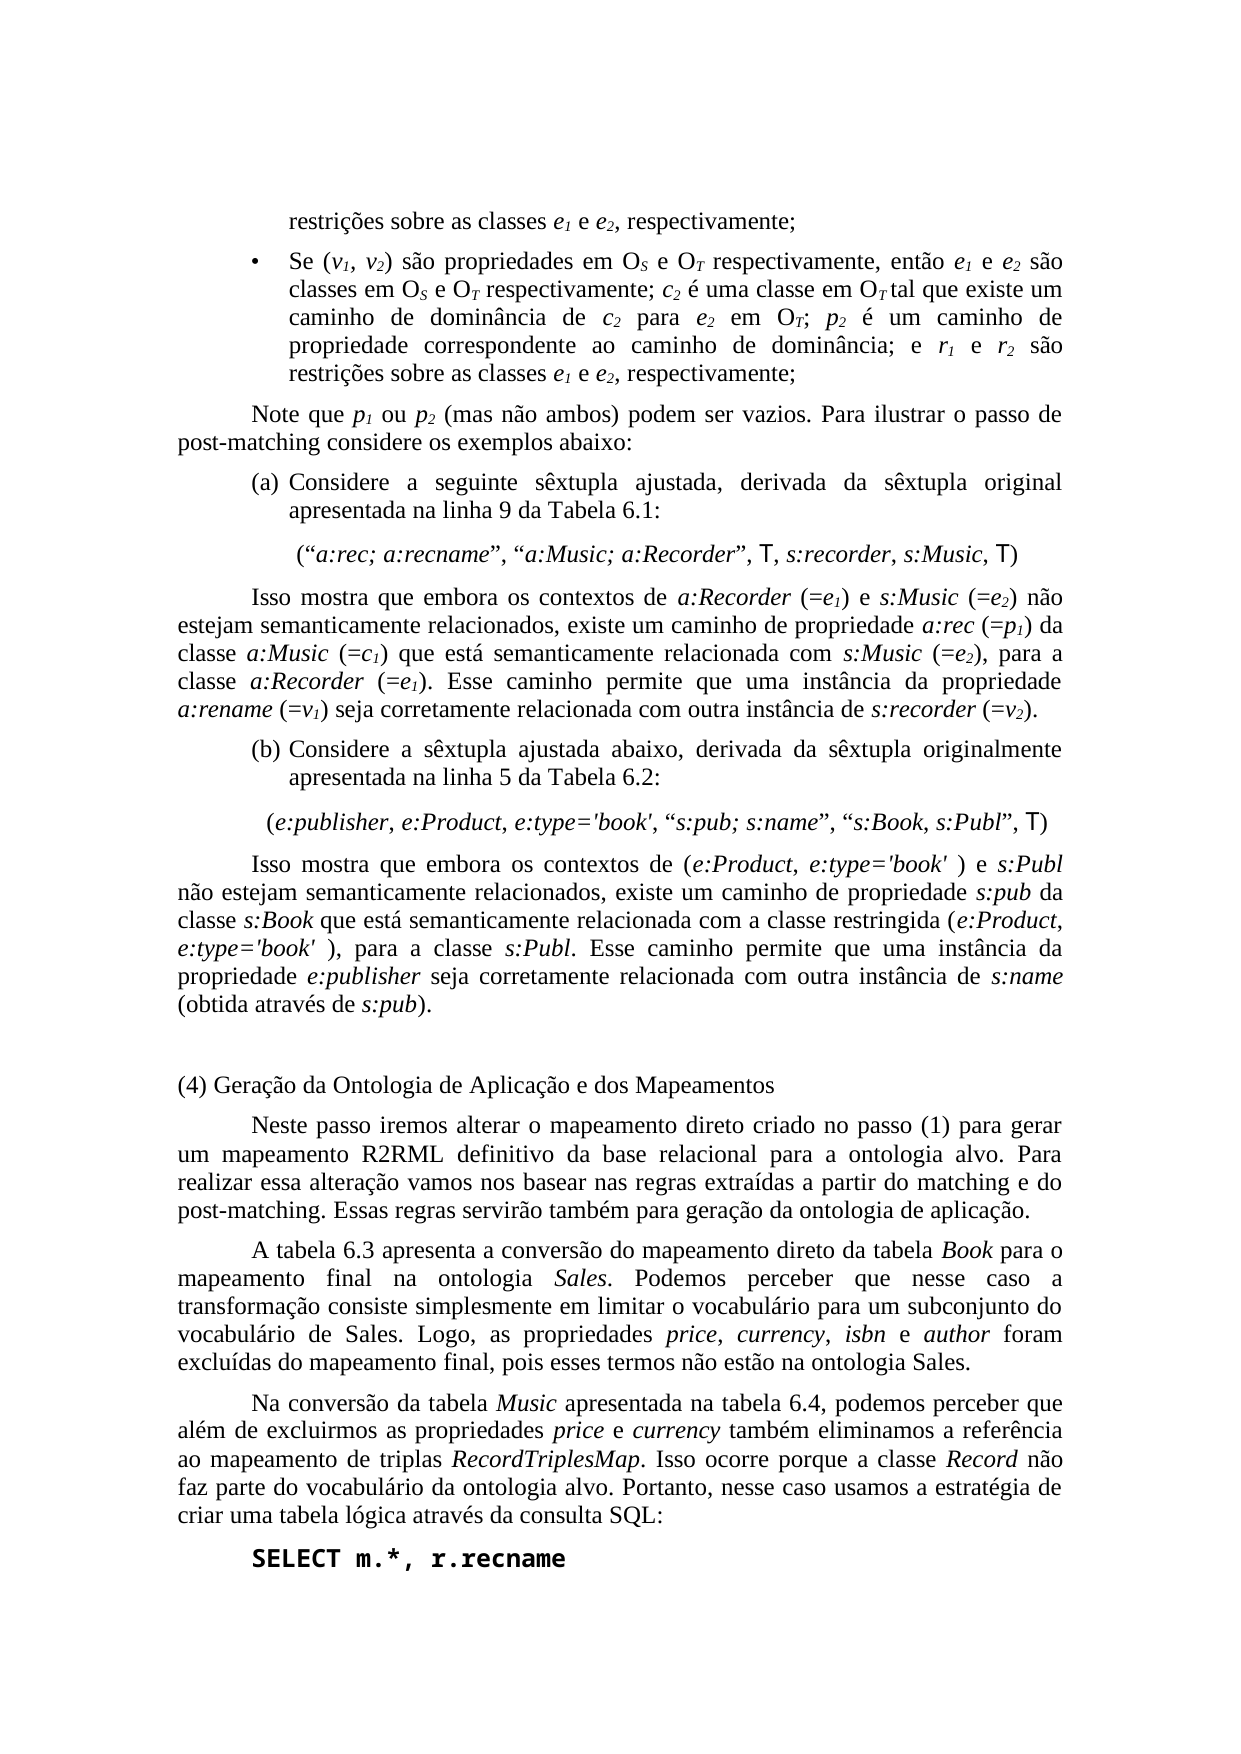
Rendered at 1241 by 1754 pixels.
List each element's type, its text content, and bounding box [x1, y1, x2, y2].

text Na conversão da tabela Music apresentada na tabela 6.4, podemos perceber que além de excluirmos as propriedades price e currency também eliminamos a referência ao mapeamento de triplas RecordTriplesMap. Isso ocorre porque a classe Record não faz parte do vocabulário da ontologia alvo. Portanto, nesse caso usamos a estratégia de criar uma tabela lógica através da consulta SQL: [177, 1388, 1063, 1528]
text Neste passo iremos alterar o mapeamento direto criado no passo (1) para gerar um mapeamento R2RML definitivo da base relacional para a ontologia alvo. Para realizar essa alteração vamos nos basear nas regras extraídas a partir do matching e do post-matching. Essas regras servirão também para geração da ontologia de aplicação. [177, 1111, 1063, 1223]
list Considere a sêxtupla ajustada abaixo, derivada da sêxtupla originalmente apresentada na linha 5 da Tabela 6.2: [251, 735, 1063, 791]
list Considere a seguinte sêxtupla ajustada, derivada da sêxtupla original apresentada na linha 9 da Tabela 6.1: [251, 468, 1063, 524]
text SELECT m.*, r.recname [177, 1541, 1063, 1575]
text Isso mostra que embora os contextos de a:Recorder (=e1) e s:Music (=e2) não estejam semanticamente relacionados, existe um caminho de propriedade a:rec (=p1) da classe a:Music (=c1) que está semanticamente relacionada com s:Music (=e2), para a classe a:Recorder (=e1). Esse caminho permite que uma instância da propriedade a:rename (=v1) seja corretamente relacionada com outra instância de s:recorder (=v2). [177, 583, 1063, 723]
text (e:publisher, e:Product, e:type='book', “s:pub; s:name”, “s:Book, s:Publ”, Т) [177, 804, 1063, 838]
text A tabela 6.3 apresenta a conversão do mapeamento direto da tabela Book para o mapeamento final na ontologia Sales. Podemos perceber que nesse caso a transformação consiste simplesmente em limitar o vocabulário para um subconjunto do vocabulário de Sales. Logo, as propriedades price, currency, isbn e author foram excluídas do mapeamento final, pois esses termos não estão na ontologia Sales. [177, 1236, 1063, 1376]
text (“a:rec; a:recname”, “a:Music; a:Recorder”, Т, s:recorder, s:Music, Т) [177, 536, 1063, 570]
list Se (v1, v2) são propriedades em OS e OT respectivamente, então e1 e e2 são classes em OS e OT respectivamente; c2 é uma classe em OT tal que existe um caminho de dominância de c2 para e2 em OT; p2 é um caminho de propriedade correspondente ao caminho de dominância; e r1 e r2 são restrições sobre as classes e1 e e2, respectivamente; [251, 247, 1063, 387]
list restrições sobre as classes e1 e e2, respectivamente; [251, 207, 1063, 235]
text (4) Geração da Ontologia de Aplicação e dos Mapeamentos [177, 1071, 1063, 1099]
text Note que p1 ou p2 (mas não ambos) podem ser vazios. Para ilustrar o passo de post-matching considere os exemplos abaixo: [177, 399, 1063, 456]
text Isso mostra que embora os contextos de (e:Product, e:type='book' ) e s:Publ não estejam semanticamente relacionados, existe um caminho de propriedade s:pub da classe s:Book que está semanticamente relacionada com a classe restringida (e:Product, e:type='book' ), para a classe s:Publ. Esse caminho permite que uma instância da propriedade e:publisher seja corretamente relacionada com outra instância de s:name (obtida através de s:pub). [177, 850, 1063, 1018]
